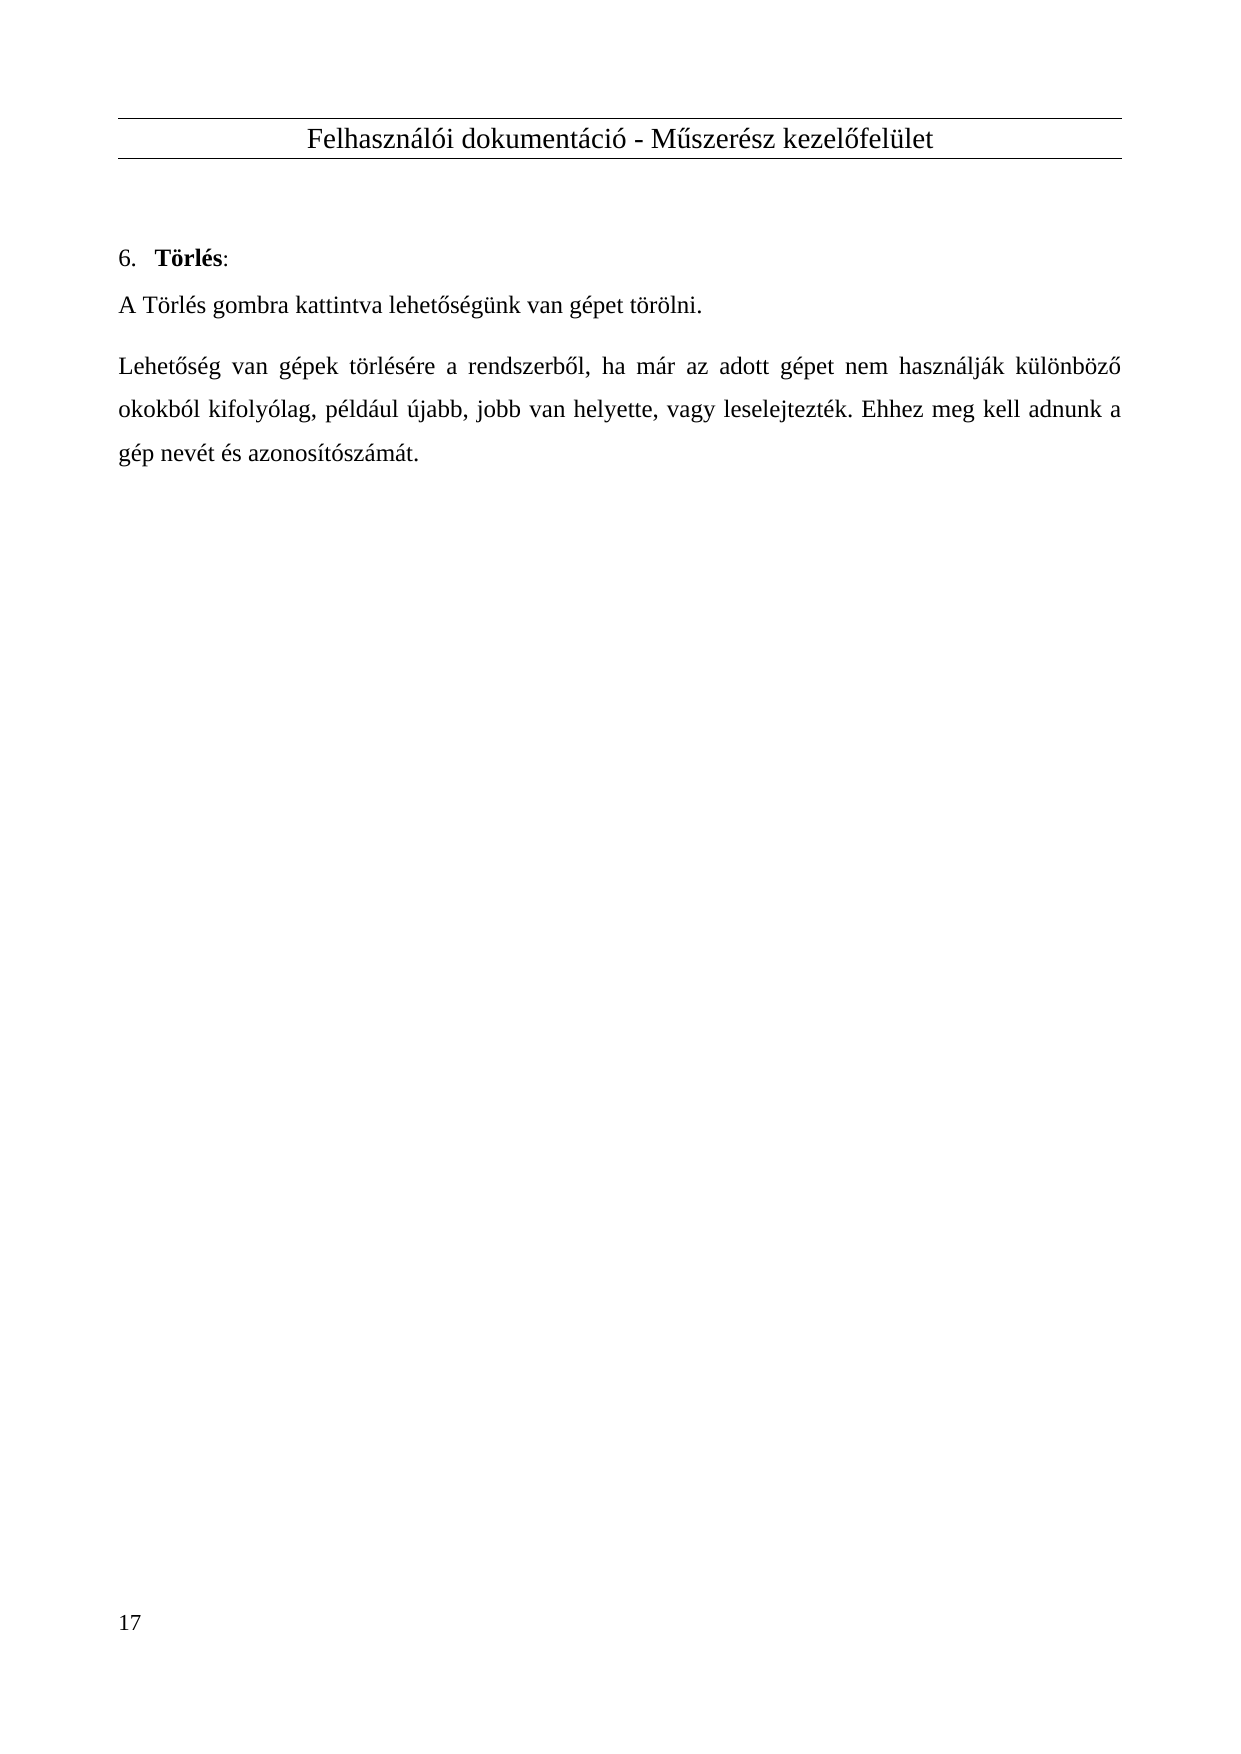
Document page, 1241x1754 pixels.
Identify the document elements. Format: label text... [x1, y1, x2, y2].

text A Törlés gombra kattintva lehetőségünk van gépet törölni. [118, 290, 1122, 319]
text Lehetőség van gépek törlésére a rendszerből, ha már az adott gépet nem használják különböző okokból kifolyólag, például újabb, jobb van helyette, vagy leselejtezték. Ehhez meg kell adnunk a gép nevét és azonosítószámát. [118, 351, 1122, 466]
list Törlés: [118, 243, 1122, 272]
